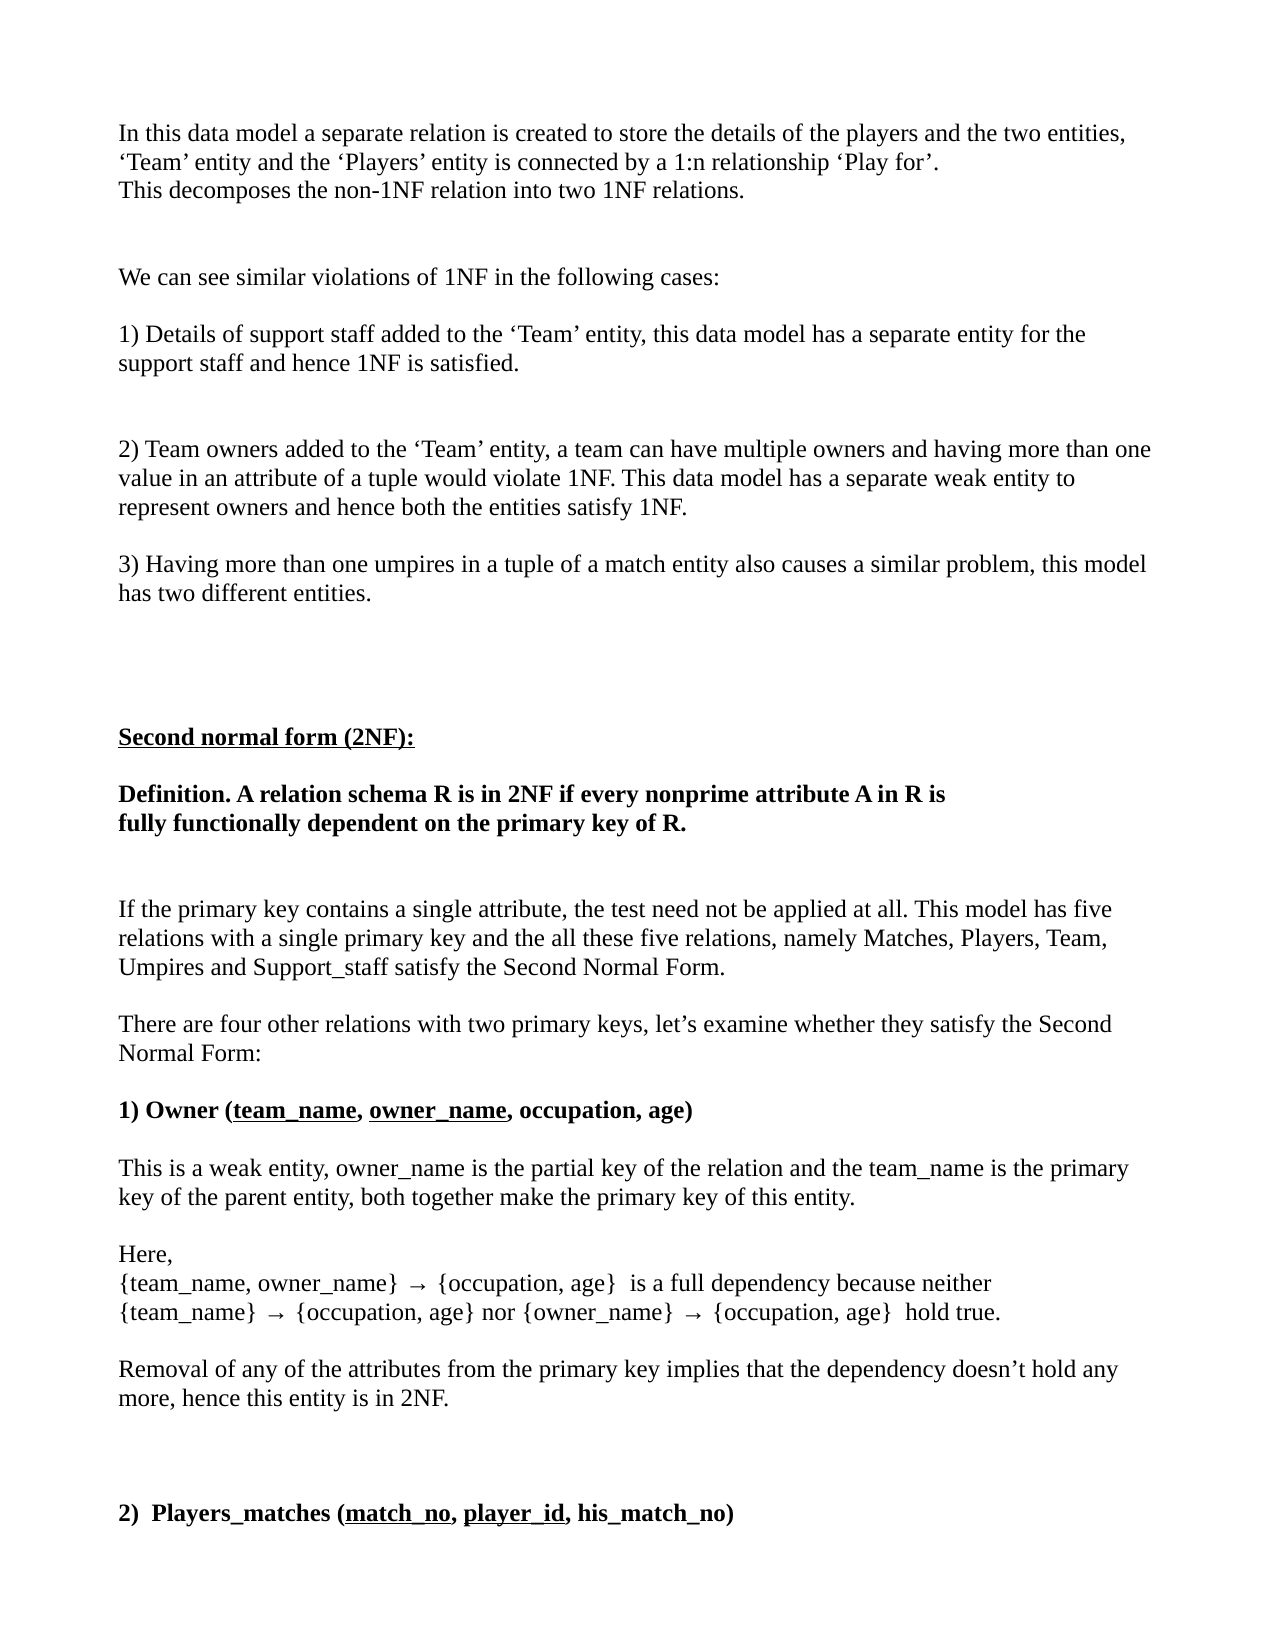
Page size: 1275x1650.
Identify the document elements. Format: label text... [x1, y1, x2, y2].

text In this data model a separate relation is created to store the details of the players and the two entities, ‘Team’ entity and the ‘Players’ entity is connected by a 1:n relationship ‘Play for’. [118, 118, 1157, 176]
text 2) Team owners added to the ‘Team’ entity, a team can have multiple owners and having more than one value in an attribute of a tuple would violate 1NF. This data model has a separate weak entity to represent owners and hence both the entities satisfy 1NF. [118, 434, 1157, 521]
text {team_name} → {occupation, age} nor {owner_name} → {occupation, age} hold true. [118, 1297, 1157, 1326]
text 1) Owner (team_name, owner_name, occupation, age) [118, 1096, 1157, 1124]
text Here, [118, 1239, 1157, 1268]
text This decomposes the non-1NF relation into two 1NF relations. [118, 176, 1157, 204]
text Removal of any of the attributes from the primary key implies that the dependency doesn’t hold any more, hence this entity is in 2NF. [118, 1354, 1157, 1412]
text 2) Players_matches (match_no, player_id, his_match_no) [118, 1498, 1157, 1527]
text 1) Details of support staff added to the ‘Team’ entity, this data model has a separate entity for the support staff and hence 1NF is satisfied. [118, 319, 1157, 377]
text fully functionally dependent on the primary key of R. [118, 808, 1157, 837]
text Definition. A relation schema R is in 2NF if every nonprime attribute A in R is [118, 779, 1157, 808]
text There are four other relations with two primary keys, let’s examine whether they satisfy the Second Normal Form: [118, 1009, 1157, 1067]
text If the primary key contains a single attribute, the test need not be applied at all. This model has five relations with a single primary key and the all these five relations, namely Matches, Players, Team, Umpires and Support_staff satisfy the Second Normal Form. [118, 894, 1157, 981]
text This is a weak entity, owner_name is the partial key of the relation and the team_name is the primary key of the parent entity, both together make the primary key of this entity. [118, 1153, 1157, 1211]
text 3) Having more than one umpires in a tuple of a match entity also causes a similar problem, this model has two different entities. [118, 549, 1157, 607]
text Second normal form (2NF): [118, 722, 1157, 751]
text We can see similar violations of 1NF in the following cases: [118, 262, 1157, 291]
text {team_name, owner_name} → {occupation, age} is a full dependency because neither [118, 1268, 1157, 1297]
